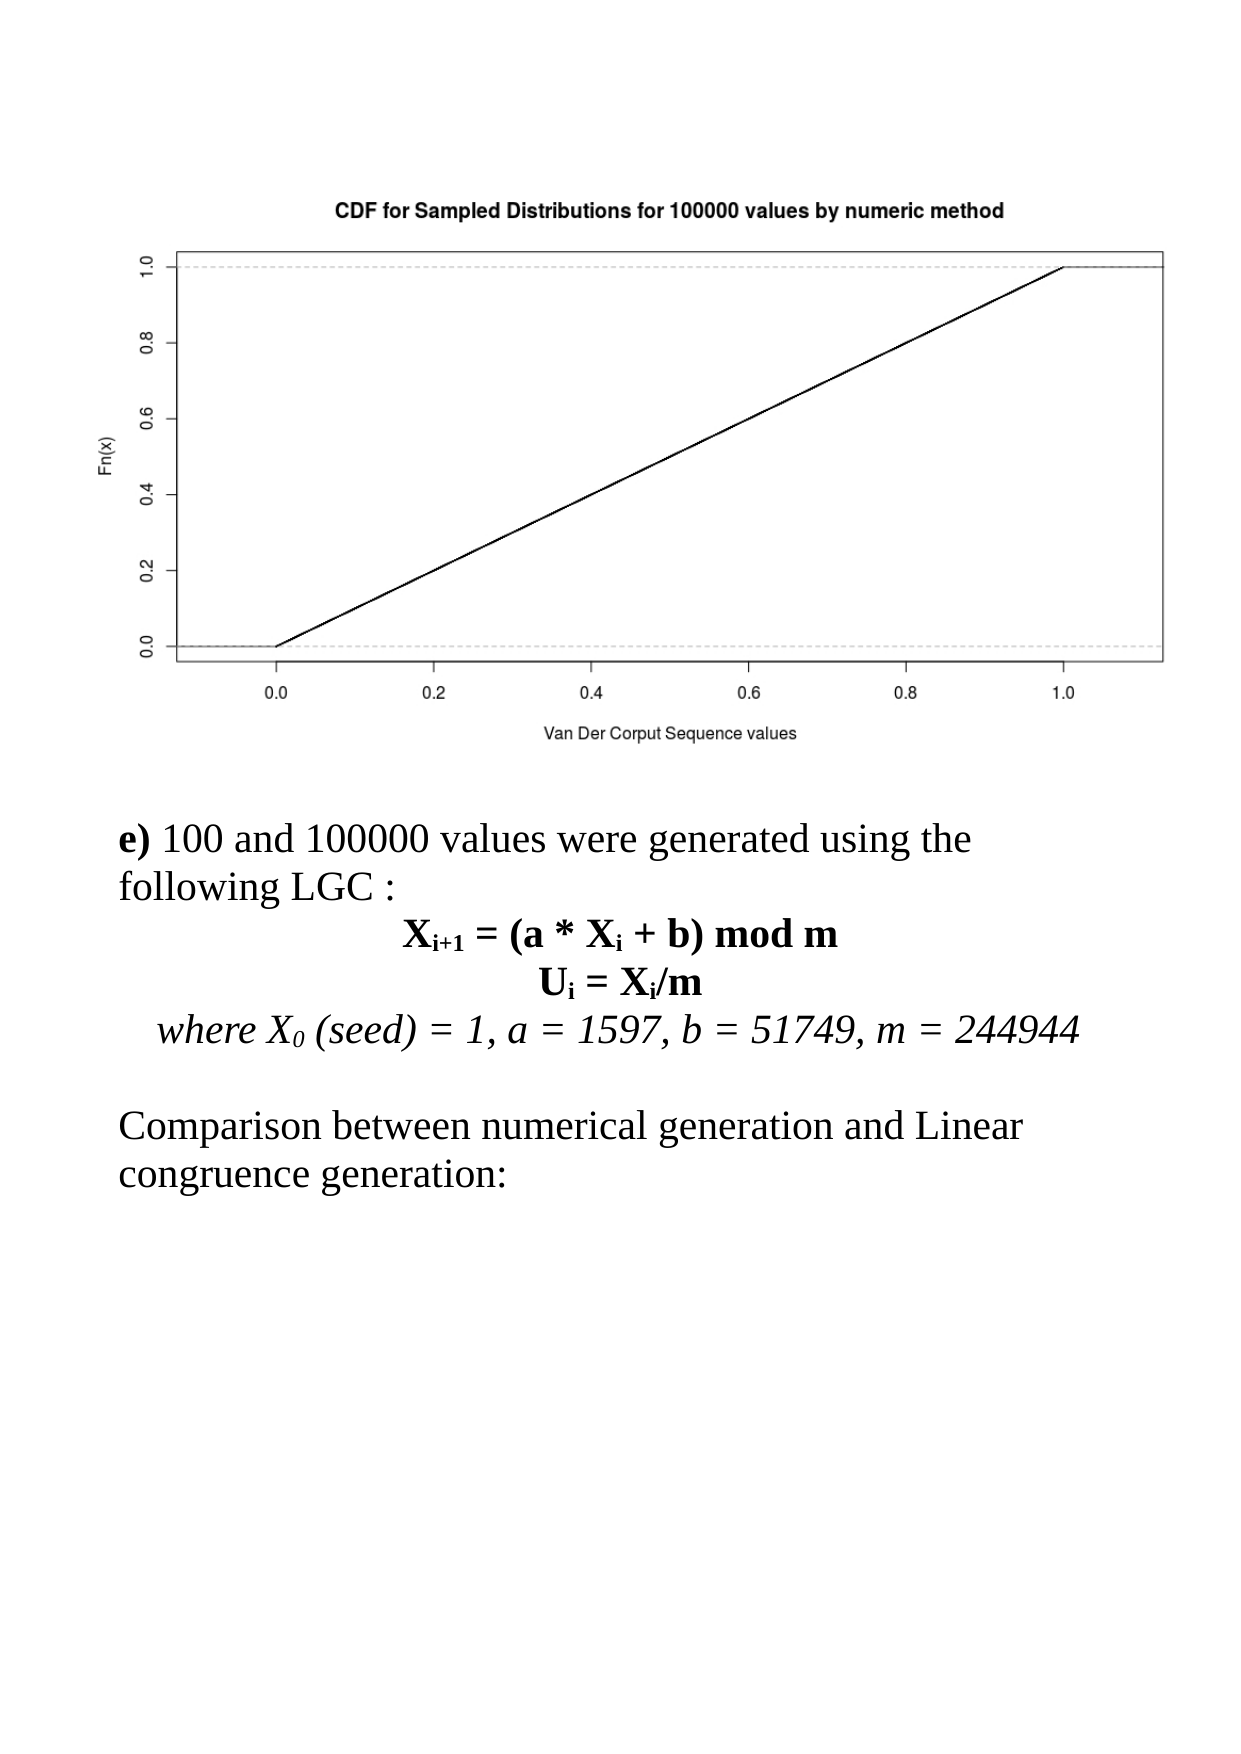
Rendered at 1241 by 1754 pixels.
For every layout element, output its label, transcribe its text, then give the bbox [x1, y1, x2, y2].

picture [93, 168, 1206, 766]
text where X0 (seed) = 1, a = 1597, b = 51749, m = 244944 [118, 1005, 1122, 1053]
text e) 100 and 100000 values were generated using the following LGC : [118, 813, 1122, 909]
text Ui = Xi/m [118, 957, 1122, 1005]
text Comparison between numerical generation and Linear congruence generation: [118, 1101, 1122, 1196]
text Xi+1 = (a * Xi + b) mod m [118, 909, 1122, 957]
